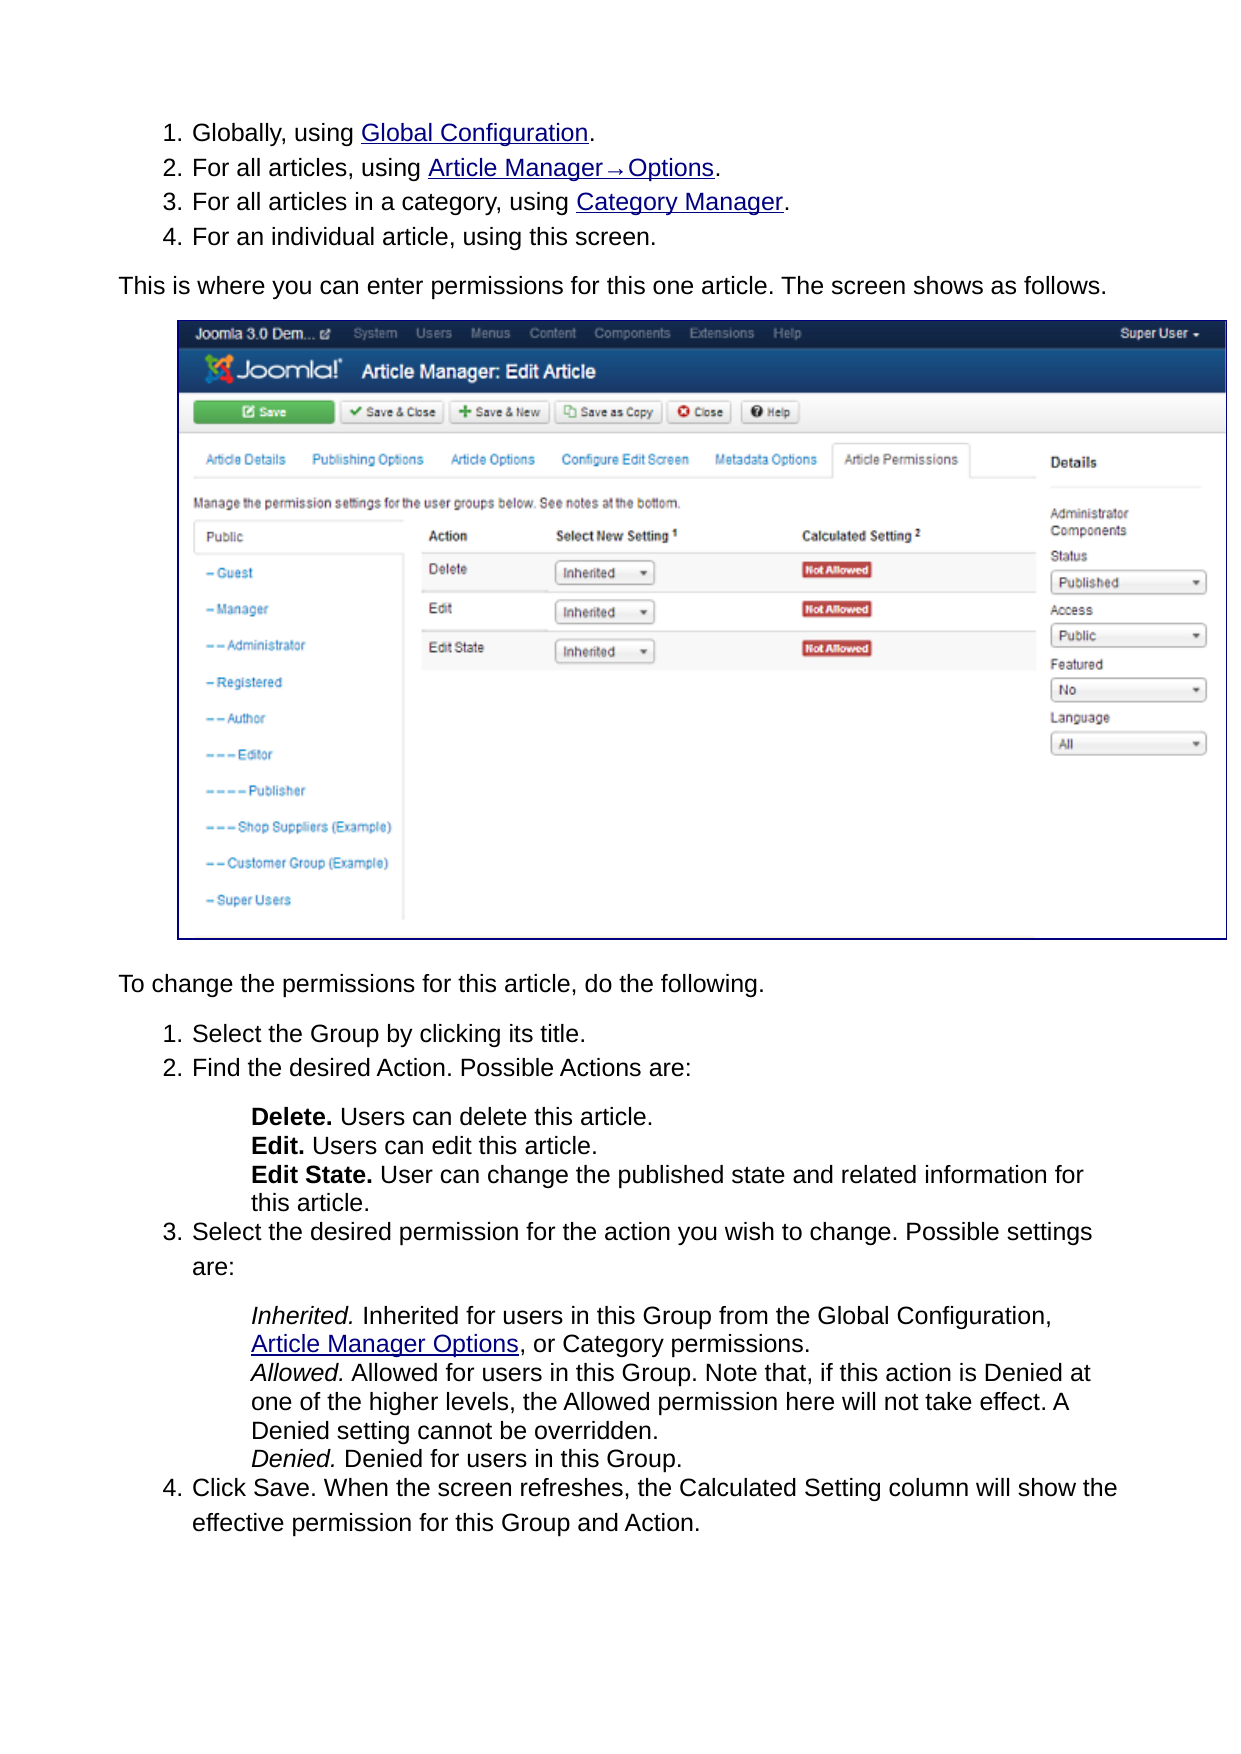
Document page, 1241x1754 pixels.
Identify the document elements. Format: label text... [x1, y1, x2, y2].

list Click Save. When the screen refreshes, the Calculated Setting column will show the effective permission for this Group and Action. [162, 1473, 1122, 1536]
list Edit State. User can change the published state and related information for this article. [221, 1159, 1122, 1217]
list Allowed. Allowed for users in this Group. Note that, if this action is Denied at one of the higher levels, the Allowed permission here will not take effect. A Denied setting cannot be overridden. [221, 1358, 1122, 1444]
list Select the desired permission for the action you wish to change. Possible settings are: [162, 1217, 1122, 1280]
text This is where you can enter permissions for this one article. The screen shows as follows. [118, 271, 1122, 299]
list Denied. Denied for users in this Group. [221, 1444, 1122, 1473]
text To change the permissions for this article, do the following. [118, 969, 1122, 998]
list Inherited. Inherited for users in this Group from the Global Configuration, Article Manager Options, or Category permissions. [221, 1301, 1122, 1358]
list Delete. Users can delete this article. [221, 1102, 1122, 1131]
list For all articles in a category, using Category Manager. [162, 187, 1122, 216]
list Globally, using Global Configuration. [162, 118, 1122, 147]
list Select the Group by clicking its title. [162, 1018, 1122, 1047]
list For an individual article, using this screen. [162, 222, 1122, 250]
list For all articles, using Article Manager→Options. [162, 153, 1122, 181]
picture [179, 321, 1226, 938]
list Edit. Users can edit this article. [221, 1131, 1122, 1159]
list Find the desired Action. Possible Actions are: [162, 1053, 1122, 1082]
